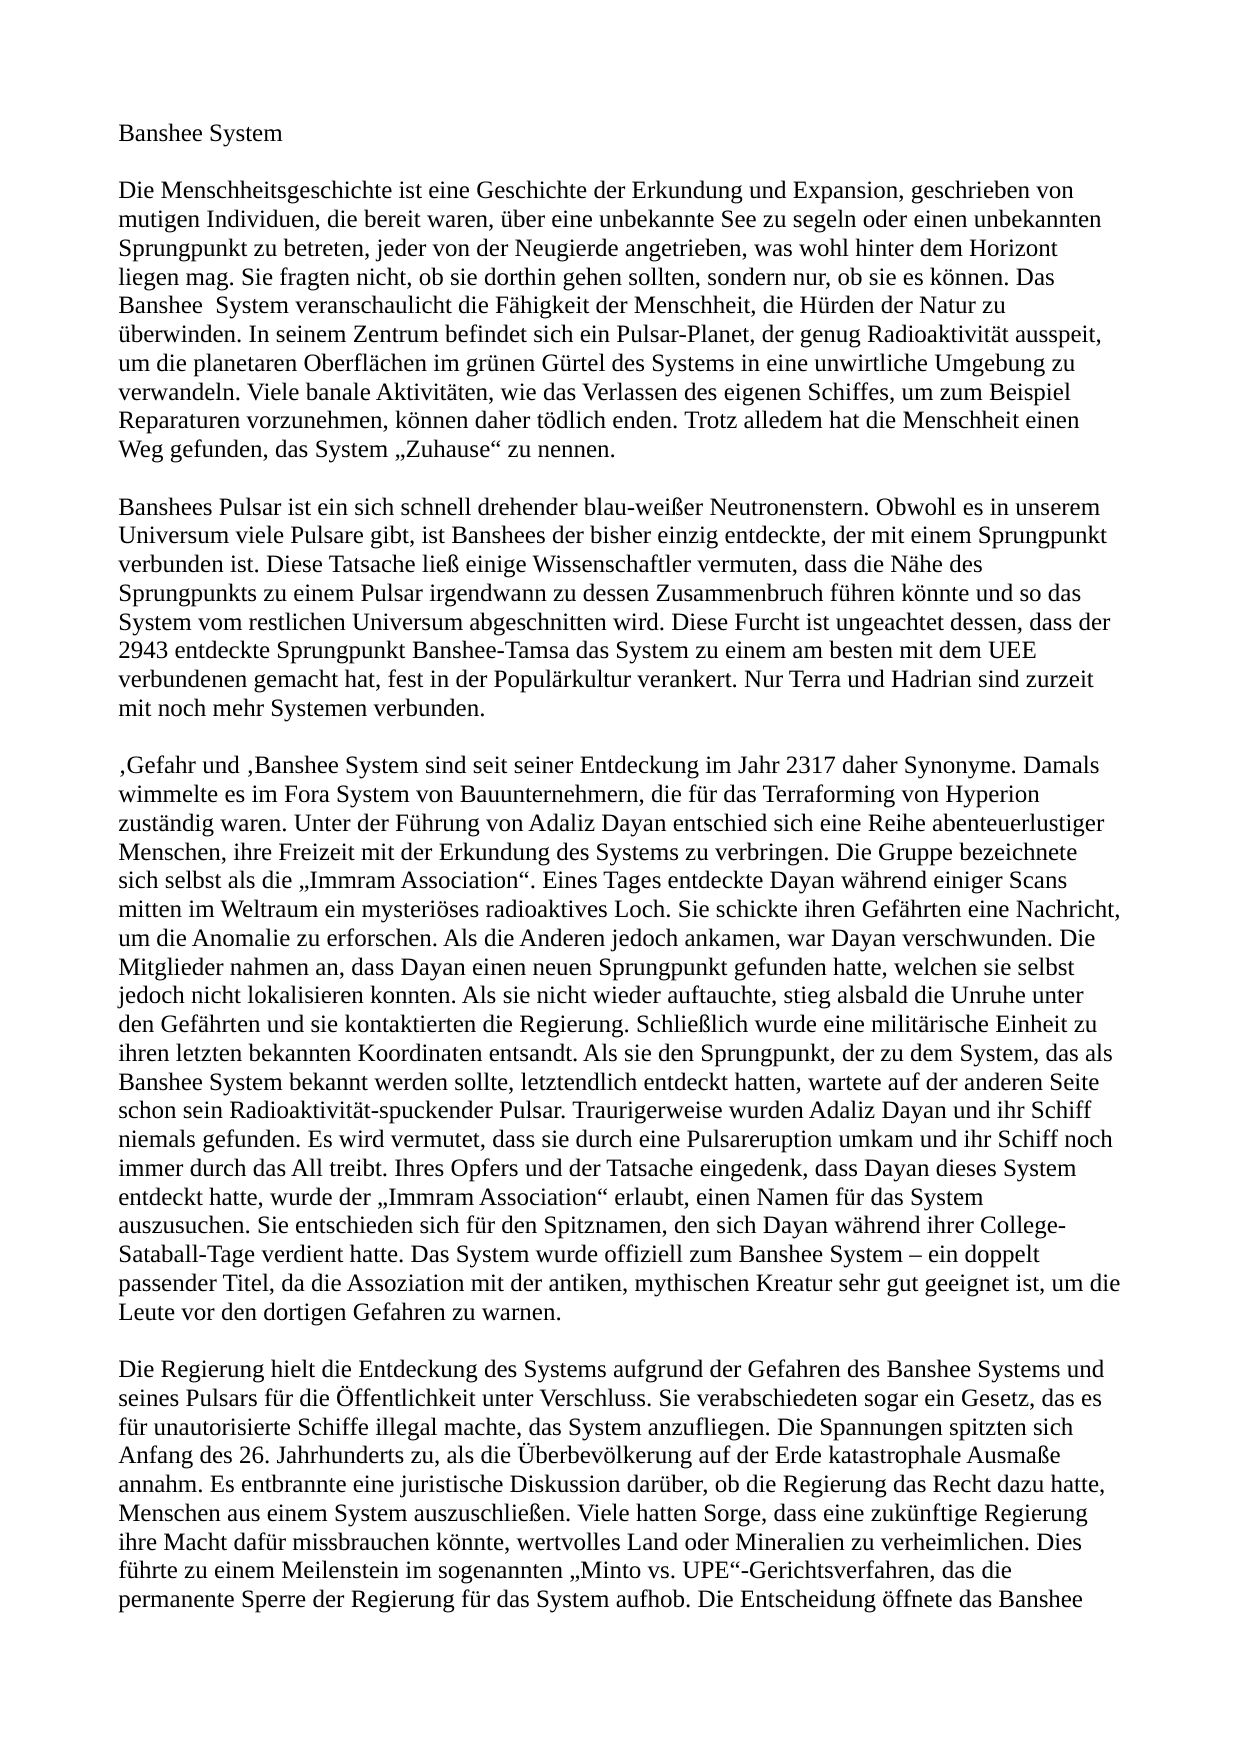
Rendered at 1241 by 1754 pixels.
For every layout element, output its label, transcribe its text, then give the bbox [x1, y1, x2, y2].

text Banshee System [118, 118, 1122, 147]
text Die Regierung hielt die Entdeckung des Systems aufgrund der Gefahren des Banshee Systems und seines Pulsars für die Öffentlichkeit unter Verschluss. Sie verabschiedeten sogar ein Gesetz, das es für unautorisierte Schiffe illegal machte, das System anzufliegen. Die Spannungen spitzten sich Anfang des 26. Jahrhunderts zu, als die Überbevölkerung auf der Erde katastrophale Ausmaße annahm. Es entbrannte eine juristische Diskussion darüber, ob die Regierung das Recht dazu hatte, Menschen aus einem System auszuschließen. Viele hatten Sorge, dass eine zukünftige Regierung ihre Macht dafür missbrauchen könnte, wertvolles Land oder Mineralien zu verheimlichen. Dies führte zu einem Meilenstein im sogenannten „Minto vs. UPE“-Gerichtsverfahren, das die permanente Sperre der Regierung für das System aufhob. Die Entscheidung öffnete das Banshee [118, 1354, 1122, 1613]
text Die Menschheitsgeschichte ist eine Geschichte der Erkundung und Expansion, geschrieben von mutigen Individuen, die bereit waren, über eine unbekannte See zu segeln oder einen unbekannten Sprungpunkt zu betreten, jeder von der Neugierde angetrieben, was wohl hinter dem Horizont liegen mag. Sie fragten nicht, ob sie dorthin gehen sollten, sondern nur, ob sie es können. Das Banshee System veranschaulicht die Fähigkeit der Menschheit, die Hürden der Natur zu überwinden. In seinem Zentrum befindet sich ein Pulsar-Planet, der genug Radioaktivität ausspeit, um die planetaren Oberflächen im grünen Gürtel des Systems in eine unwirtliche Umgebung zu verwandeln. Viele banale Aktivitäten, wie das Verlassen des eigenen Schiffes, um zum Beispiel Reparaturen vorzunehmen, können daher tödlich enden. Trotz alledem hat die Menschheit einen Weg gefunden, das System „Zuhause“ zu nennen. [118, 176, 1122, 463]
text Banshees Pulsar ist ein sich schnell drehender blau-weißer Neutronenstern. Obwohl es in unserem Universum viele Pulsare gibt, ist Banshees der bisher einzig entdeckte, der mit einem Sprungpunkt verbunden ist. Diese Tatsache ließ einige Wissenschaftler vermuten, dass die Nähe des Sprungpunkts zu einem Pulsar irgendwann zu dessen Zusammenbruch führen könnte und so das System vom restlichen Universum abgeschnitten wird. Diese Furcht ist ungeachtet dessen, dass der 2943 entdeckte Sprungpunkt Banshee-Tamsa das System zu einem am besten mit dem UEE verbundenen gemacht hat, fest in der Populärkultur verankert. Nur Terra und Hadrian sind zurzeit mit noch mehr Systemen verbunden. [118, 492, 1122, 722]
text ‚Gefahr und ‚Banshee System sind seit seiner Entdeckung im Jahr 2317 daher Synonyme. Damals wimmelte es im Fora System von Bauunternehmern, die für das Terraforming von Hyperion zuständig waren. Unter der Führung von Adaliz Dayan entschied sich eine Reihe abenteuerlustiger Menschen, ihre Freizeit mit der Erkundung des Systems zu verbringen. Die Gruppe bezeichnete sich selbst als die „Immram Association“. Eines Tages entdeckte Dayan während einiger Scans mitten im Weltraum ein mysteriöses radioaktives Loch. Sie schickte ihren Gefährten eine Nachricht, um die Anomalie zu erforschen. Als die Anderen jedoch ankamen, war Dayan verschwunden. Die Mitglieder nahmen an, dass Dayan einen neuen Sprungpunkt gefunden hatte, welchen sie selbst jedoch nicht lokalisieren konnten. Als sie nicht wieder auftauchte, stieg alsbald die Unruhe unter den Gefährten und sie kontaktierten die Regierung. Schließlich wurde eine militärische Einheit zu ihren letzten bekannten Koordinaten entsandt. Als sie den Sprungpunkt, der zu dem System, das als Banshee System bekannt werden sollte, letztendlich entdeckt hatten, wartete auf der anderen Seite schon sein Radioaktivität-spuckender Pulsar. Traurigerweise wurden Adaliz Dayan und ihr Schiff niemals gefunden. Es wird vermutet, dass sie durch eine Pulsareruption umkam und ihr Schiff noch immer durch das All treibt. Ihres Opfers und der Tatsache eingedenk, dass Dayan dieses System entdeckt hatte, wurde der „Immram Association“ erlaubt, einen Namen für das System auszusuchen. Sie entschieden sich für den Spitznamen, den sich Dayan während ihrer College-Sataball-Tage verdient hatte. Das System wurde offiziell zum Banshee System – ein doppelt passender Titel, da die Assoziation mit der antiken, mythischen Kreatur sehr gut geeignet ist, um die Leute vor den dortigen Gefahren zu warnen. [118, 751, 1122, 1326]
